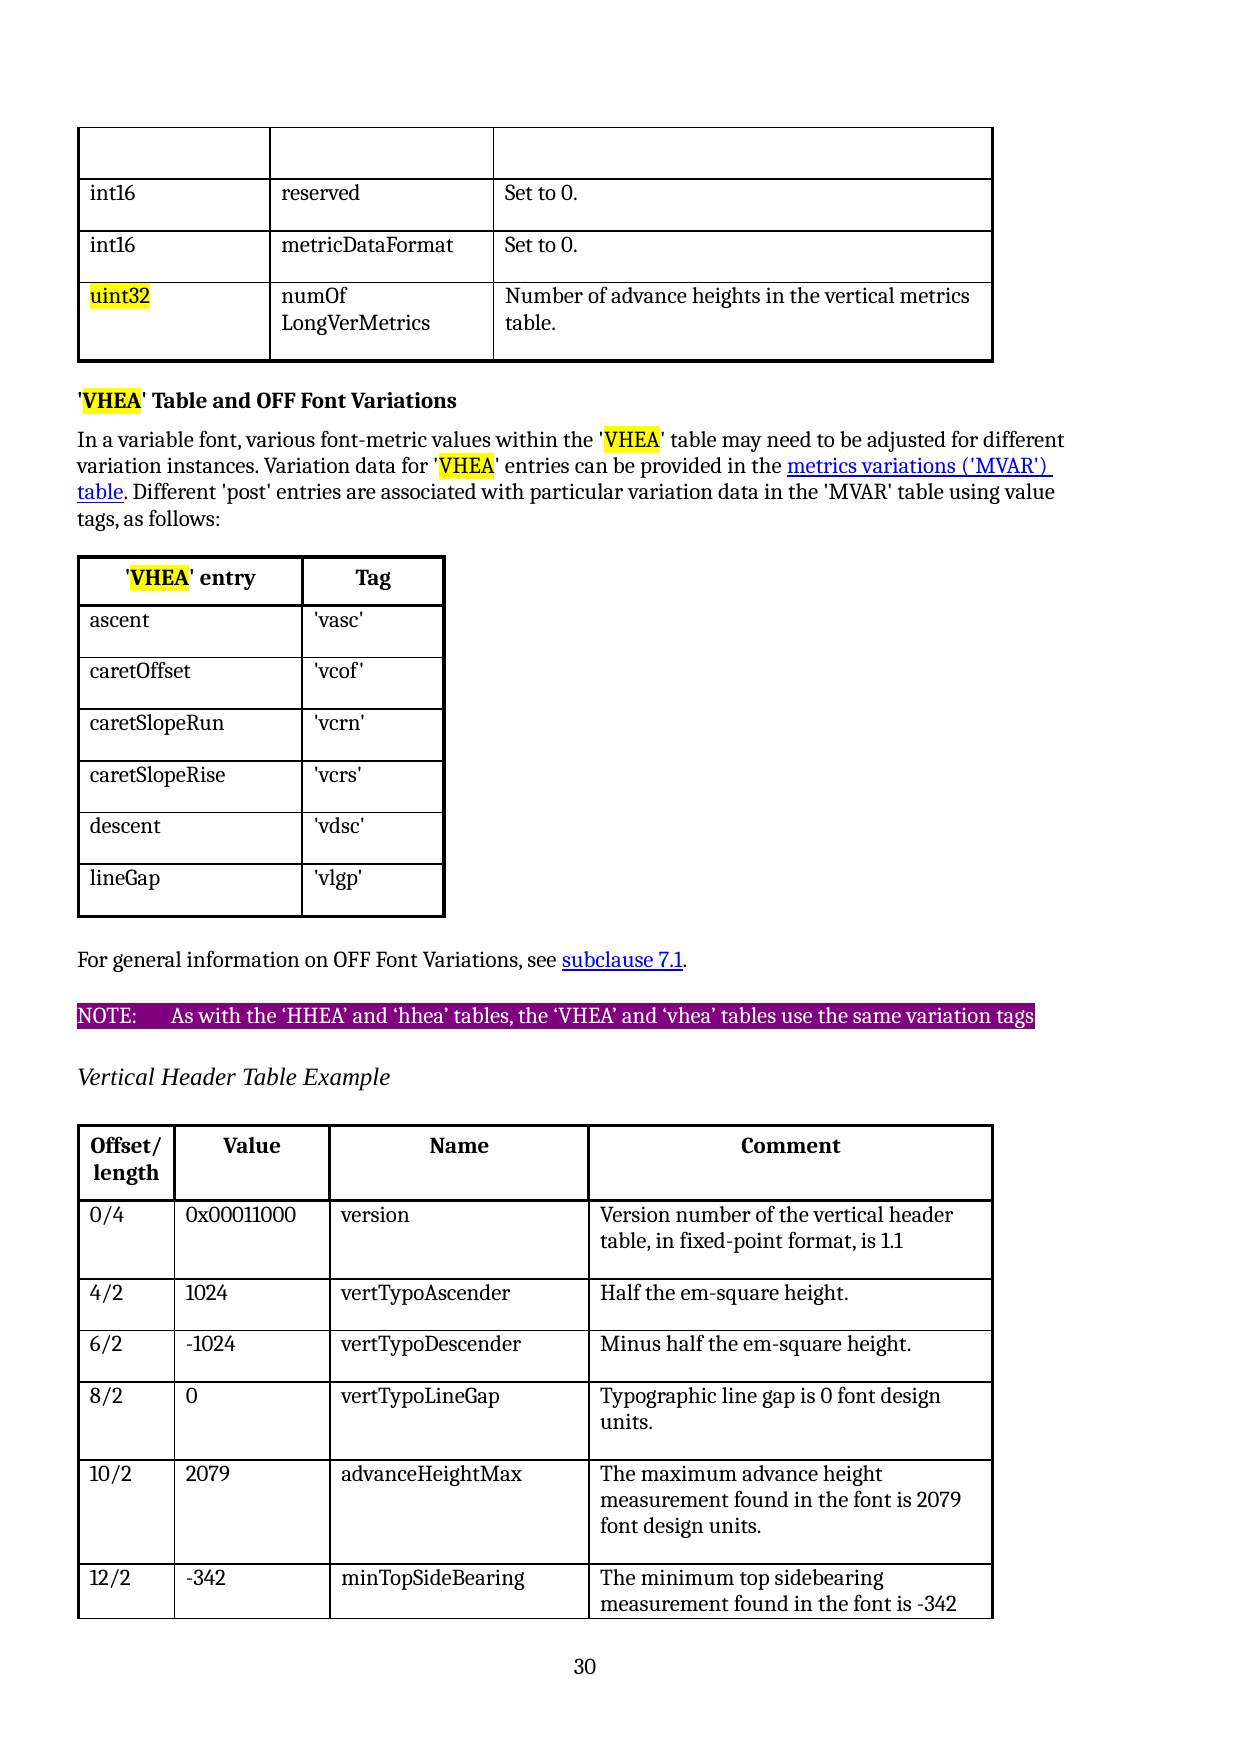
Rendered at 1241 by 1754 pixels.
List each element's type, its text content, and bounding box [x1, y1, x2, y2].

table_cell numOf LongVerMetrics [271, 283, 493, 359]
table_cell Version number of the vertical header table, in fixed-point format, is 1.1 [590, 1202, 991, 1278]
table_cell int16 [80, 180, 269, 230]
table_cell 6/2 [80, 1331, 174, 1381]
table_cell caretOffset [80, 658, 301, 708]
table_cell 'vasc' [303, 607, 442, 657]
table_cell 2079 [175, 1461, 329, 1563]
table_cell advanceHeightMax [331, 1461, 588, 1563]
table_cell 4/2 [80, 1280, 174, 1329]
table_cell [271, 128, 493, 178]
table_cell vertTypoLineGap [331, 1383, 588, 1459]
table_header Value [176, 1127, 328, 1198]
table_header Tag [304, 559, 442, 604]
table_cell caretSlopeRun [80, 710, 301, 760]
table_header 'VHEA' entry [80, 559, 301, 604]
table_cell Set to 0. [494, 232, 991, 281]
table_cell 0 [175, 1383, 329, 1459]
table_cell descent [80, 813, 301, 863]
table_cell 'vcrn' [303, 710, 442, 760]
table_cell 'vlgp' [303, 865, 442, 914]
table_cell 'vcof' [303, 658, 442, 708]
table_cell 'vdsc' [303, 813, 442, 863]
table_cell lineGap [80, 865, 301, 914]
table_cell [80, 128, 269, 178]
table_cell [494, 128, 991, 178]
text In a variable font, various font-metric values within the 'VHEA' table may need to be adjusted for different variation instances. Variation data for 'VHEA' entries can be provided in the metrics variations ('MVAR') table. Different 'post' entries are associated with particular variation data in the 'MVAR' table using value tags, as follows: [77, 426, 1093, 532]
table_cell 'vcrs' [303, 762, 442, 811]
table_cell Number of advance heights in the vertical metrics table. [494, 283, 991, 359]
text NOTE: As with the ‘HHEA’ and ‘hhea’ tables, the ‘VHEA’ and ‘vhea’ tables use the same variation tags [77, 1002, 1093, 1029]
table_cell vertTypoAscender [331, 1280, 588, 1329]
table_cell -342 [175, 1565, 329, 1618]
table_cell version [331, 1202, 588, 1278]
table_cell Minus half the em-square height. [590, 1331, 991, 1381]
text Vertical Header Table Example [77, 1062, 1093, 1091]
table_cell The minimum top sidebearing measurement found in the font is -342 [590, 1565, 991, 1618]
text For general information on OFF Font Variations, see subclause 7.1. [77, 947, 1093, 973]
table_cell Typographic line gap is 0 font design units. [590, 1383, 991, 1459]
table_cell metricDataFormat [271, 232, 493, 281]
table_cell ascent [80, 607, 301, 657]
table_cell minTopSideBearing [331, 1565, 588, 1618]
text 'VHEA' Table and OFF Font Variations [77, 387, 1093, 414]
table_header Name [331, 1127, 587, 1198]
table_cell 12/2 [80, 1565, 174, 1618]
table_cell Half the em-square height. [590, 1280, 991, 1329]
table_header Offset/ length [80, 1127, 173, 1198]
table_cell Set to 0. [494, 180, 991, 230]
table_cell caretSlopeRise [80, 762, 301, 811]
table_cell vertTypoDescender [331, 1331, 588, 1381]
table_cell reserved [271, 180, 493, 230]
table_cell 8/2 [80, 1383, 174, 1459]
table_cell 1024 [175, 1280, 329, 1329]
table_cell int16 [80, 232, 269, 281]
table_header Comment [590, 1127, 991, 1198]
table_cell 0/4 [80, 1202, 174, 1278]
table_cell The maximum advance height measurement found in the font is 2079 font design units. [590, 1461, 991, 1563]
table_cell -1024 [175, 1331, 329, 1381]
table_cell 10/2 [80, 1461, 174, 1563]
table_cell 0x00011000 [175, 1202, 329, 1278]
table_cell uint32 [80, 283, 269, 359]
